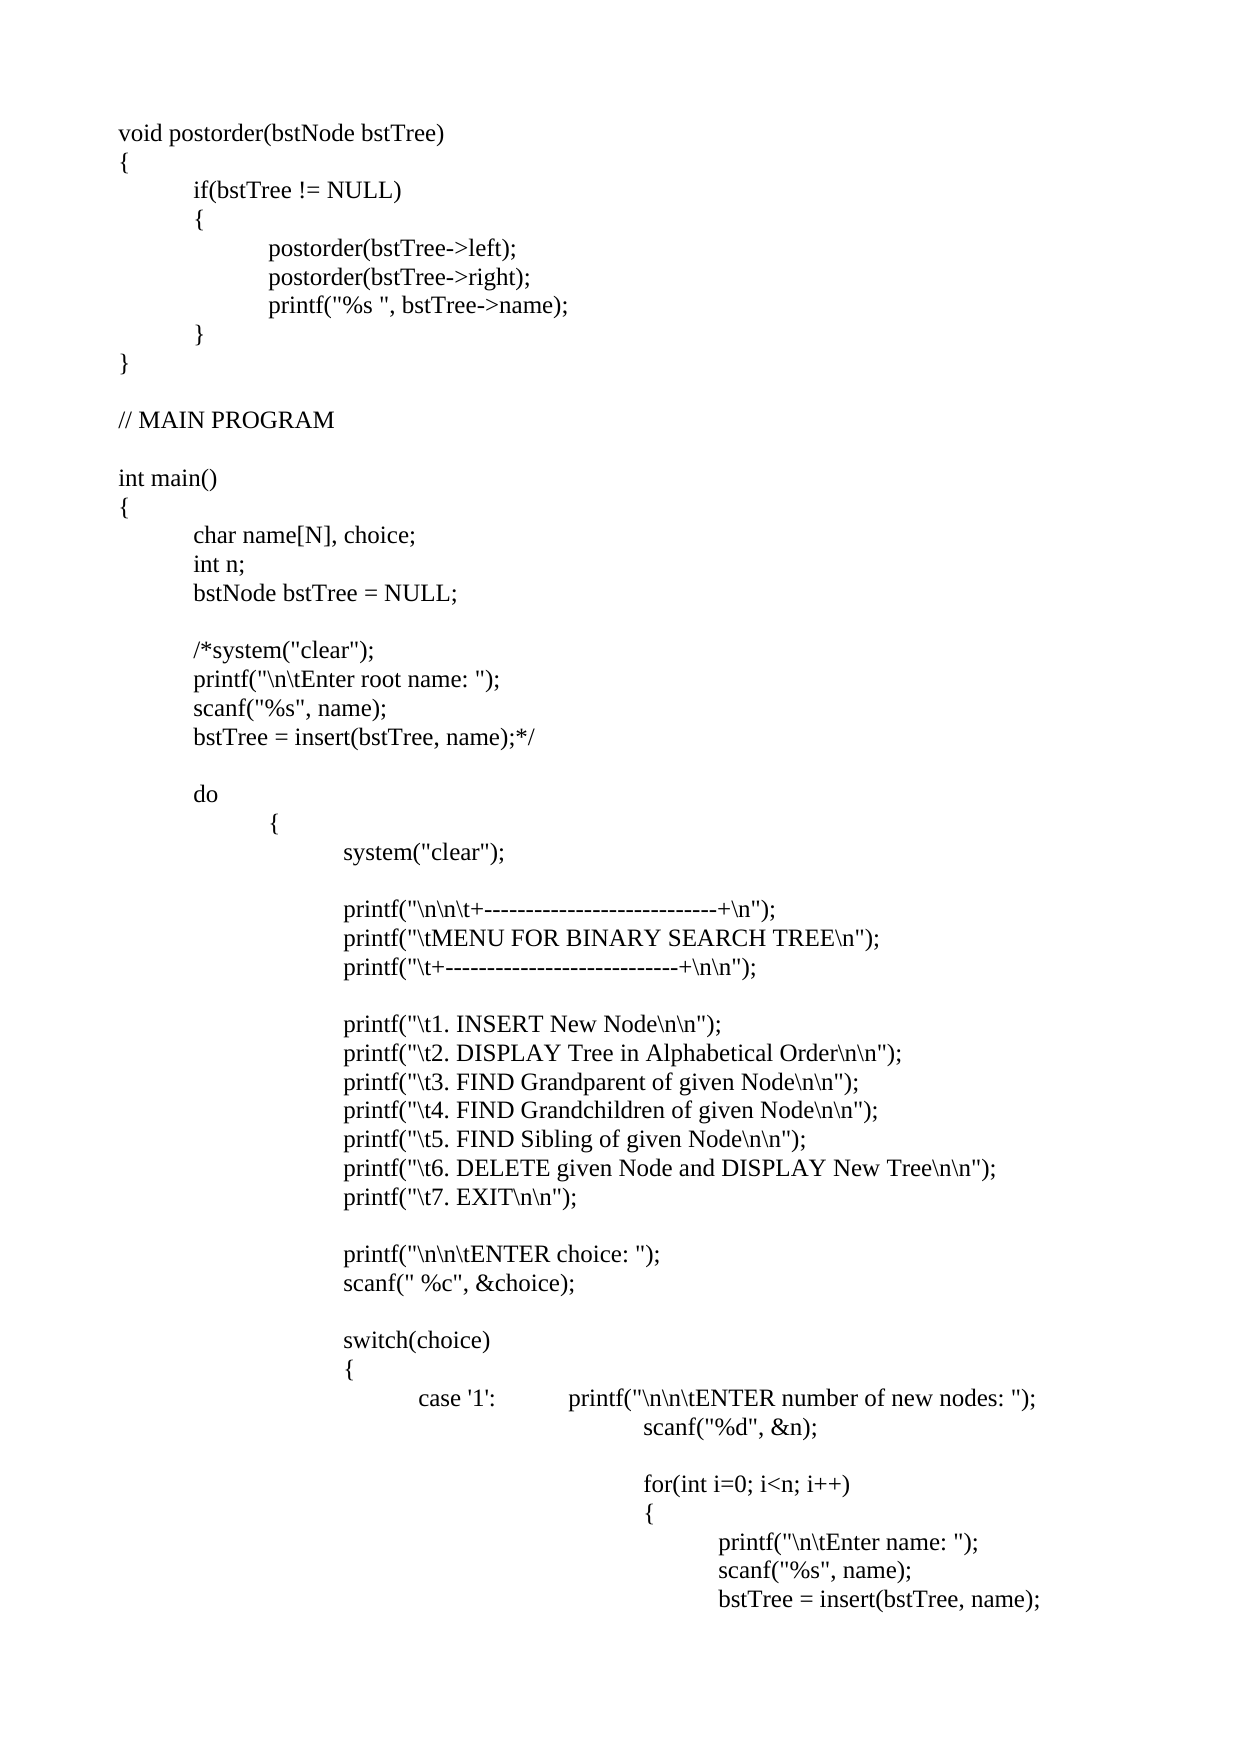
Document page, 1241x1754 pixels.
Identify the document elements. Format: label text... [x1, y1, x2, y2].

text printf("\t2. DISPLAY Tree in Alphabetical Order\n\n"); [118, 1038, 1122, 1067]
text scanf("%s", name); [118, 1556, 1122, 1584]
text printf("\n\n\tENTER choice: "); [118, 1239, 1122, 1268]
text bstTree = insert(bstTree, name); [118, 1584, 1122, 1613]
text printf("\t7. EXIT\n\n"); [118, 1182, 1122, 1211]
text int n; [118, 549, 1122, 578]
text } [118, 319, 1122, 348]
text printf("%s ", bstTree->name); [118, 291, 1122, 319]
text switch(choice) [118, 1326, 1122, 1354]
text printf("\t+----------------------------+\n\n"); [118, 952, 1122, 981]
text printf("\n\n\t+----------------------------+\n"); [118, 894, 1122, 923]
text postorder(bstTree->left); [118, 233, 1122, 262]
text printf("\n\tEnter root name: "); [118, 664, 1122, 693]
text case '1': printf("\n\n\tENTER number of new nodes: "); [118, 1383, 1122, 1412]
text for(int i=0; i<n; i++) [118, 1469, 1122, 1498]
text { [118, 808, 1122, 837]
text void postorder(bstNode bstTree) [118, 118, 1122, 147]
text char name[N], choice; [118, 521, 1122, 549]
text bstNode bstTree = NULL; [118, 578, 1122, 607]
text scanf("%d", &n); [118, 1412, 1122, 1441]
text printf("\tMENU FOR BINARY SEARCH TREE\n"); [118, 923, 1122, 952]
text { [118, 147, 1122, 176]
text { [118, 1498, 1122, 1527]
text /*system("clear"); [118, 636, 1122, 664]
text int main() [118, 463, 1122, 492]
text { [118, 204, 1122, 233]
text // MAIN PROGRAM [118, 406, 1122, 434]
text if(bstTree != NULL) [118, 176, 1122, 204]
text scanf("%s", name); [118, 693, 1122, 722]
text system("clear"); [118, 837, 1122, 866]
text printf("\t6. DELETE given Node and DISPLAY New Tree\n\n"); [118, 1153, 1122, 1182]
text { [118, 1354, 1122, 1383]
text bstTree = insert(bstTree, name);*/ [118, 722, 1122, 751]
text { [118, 492, 1122, 521]
text } [118, 348, 1122, 377]
text scanf(" %c", &choice); [118, 1268, 1122, 1297]
text printf("\t5. FIND Sibling of given Node\n\n"); [118, 1124, 1122, 1153]
text do [118, 779, 1122, 808]
text postorder(bstTree->right); [118, 262, 1122, 291]
text printf("\t1. INSERT New Node\n\n"); [118, 1009, 1122, 1038]
text printf("\n\tEnter name: "); [118, 1527, 1122, 1556]
text printf("\t3. FIND Grandparent of given Node\n\n"); [118, 1067, 1122, 1096]
text printf("\t4. FIND Grandchildren of given Node\n\n"); [118, 1096, 1122, 1124]
